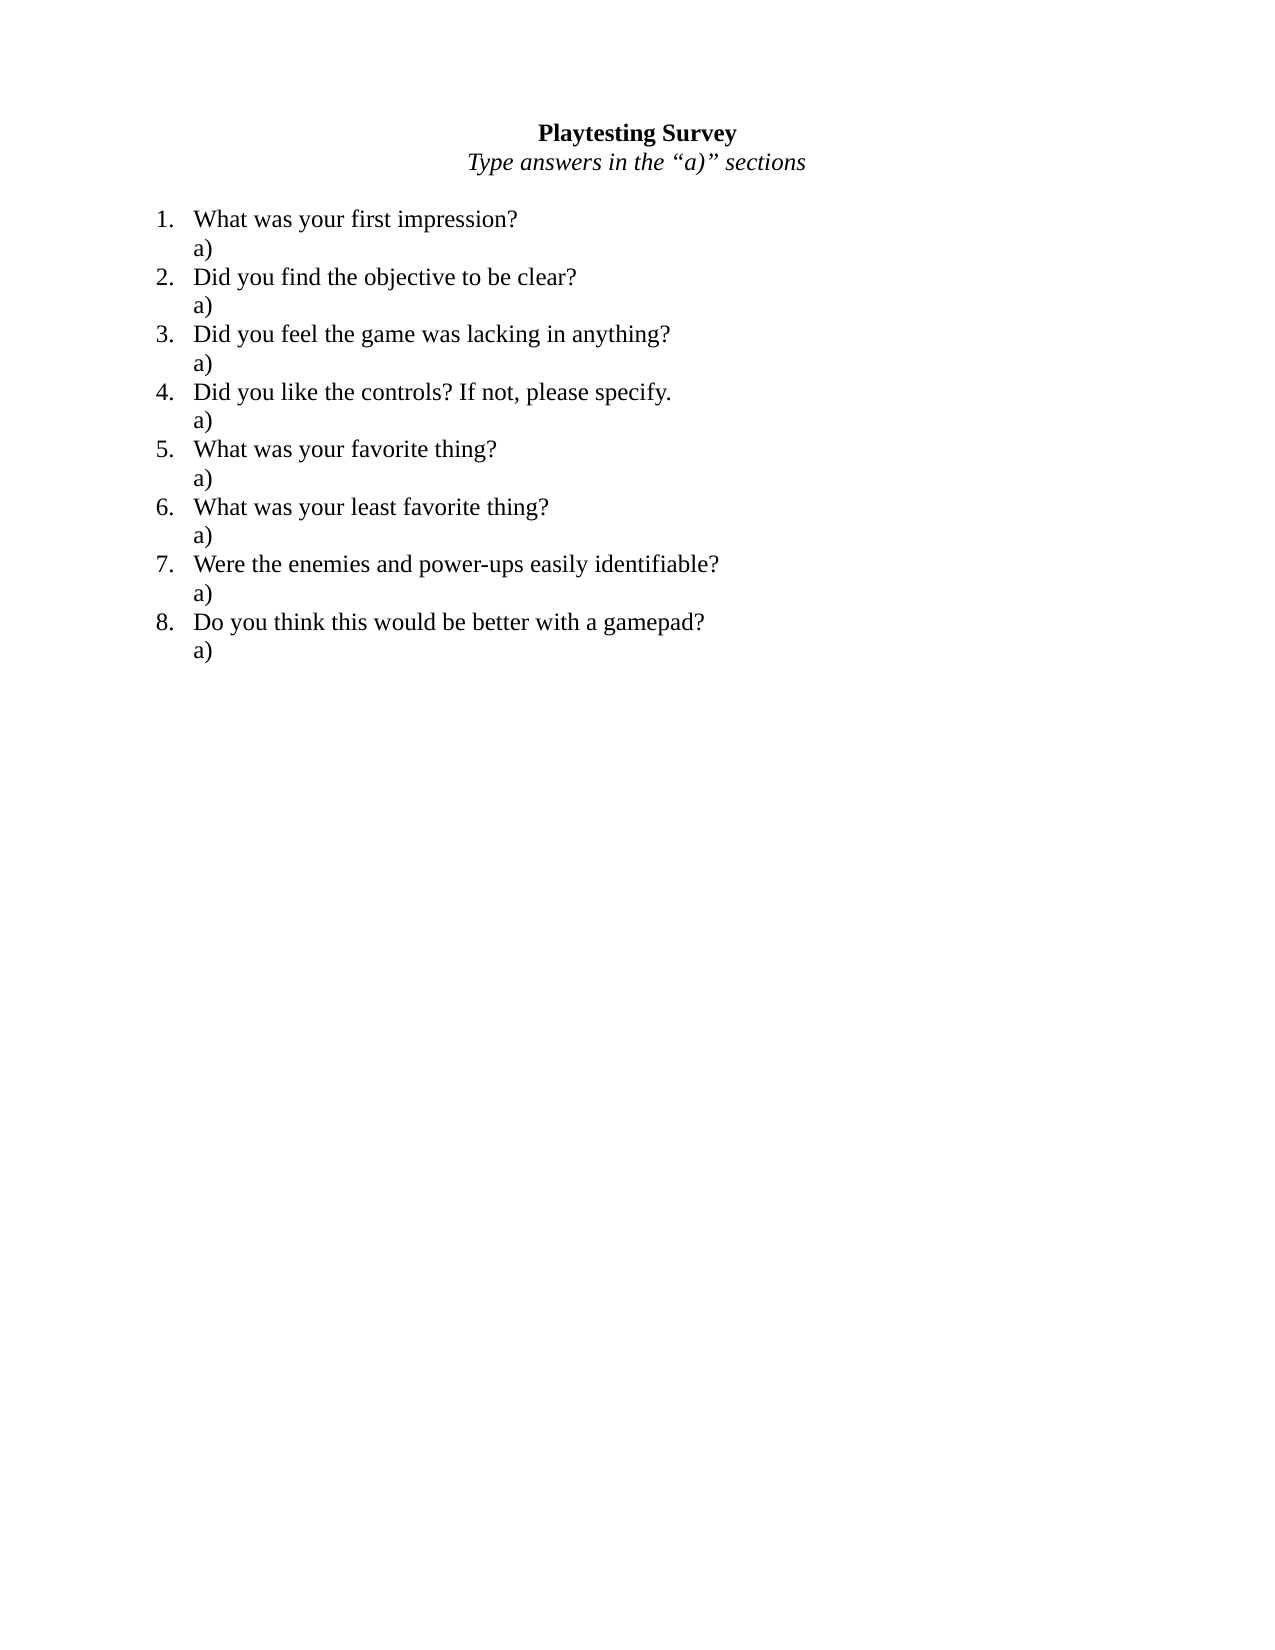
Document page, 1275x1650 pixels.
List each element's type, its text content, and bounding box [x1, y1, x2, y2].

text Type answers in the “a)” sections [118, 147, 1157, 176]
list Were the enemies and power-ups easily identifiable? [156, 549, 1157, 578]
list Did you feel the game was lacking in anything? [156, 319, 1157, 348]
list What was your least favorite thing? [156, 492, 1157, 521]
list Did you find the objective to be clear? [156, 262, 1157, 291]
list What was your favorite thing? [156, 434, 1157, 463]
list Do you think this would be better with a gamepad? [156, 607, 1157, 636]
text Playtesting Survey [118, 118, 1157, 147]
list What was your first impression? [156, 204, 1157, 233]
list Did you like the controls? If not, please specify. [156, 377, 1157, 406]
